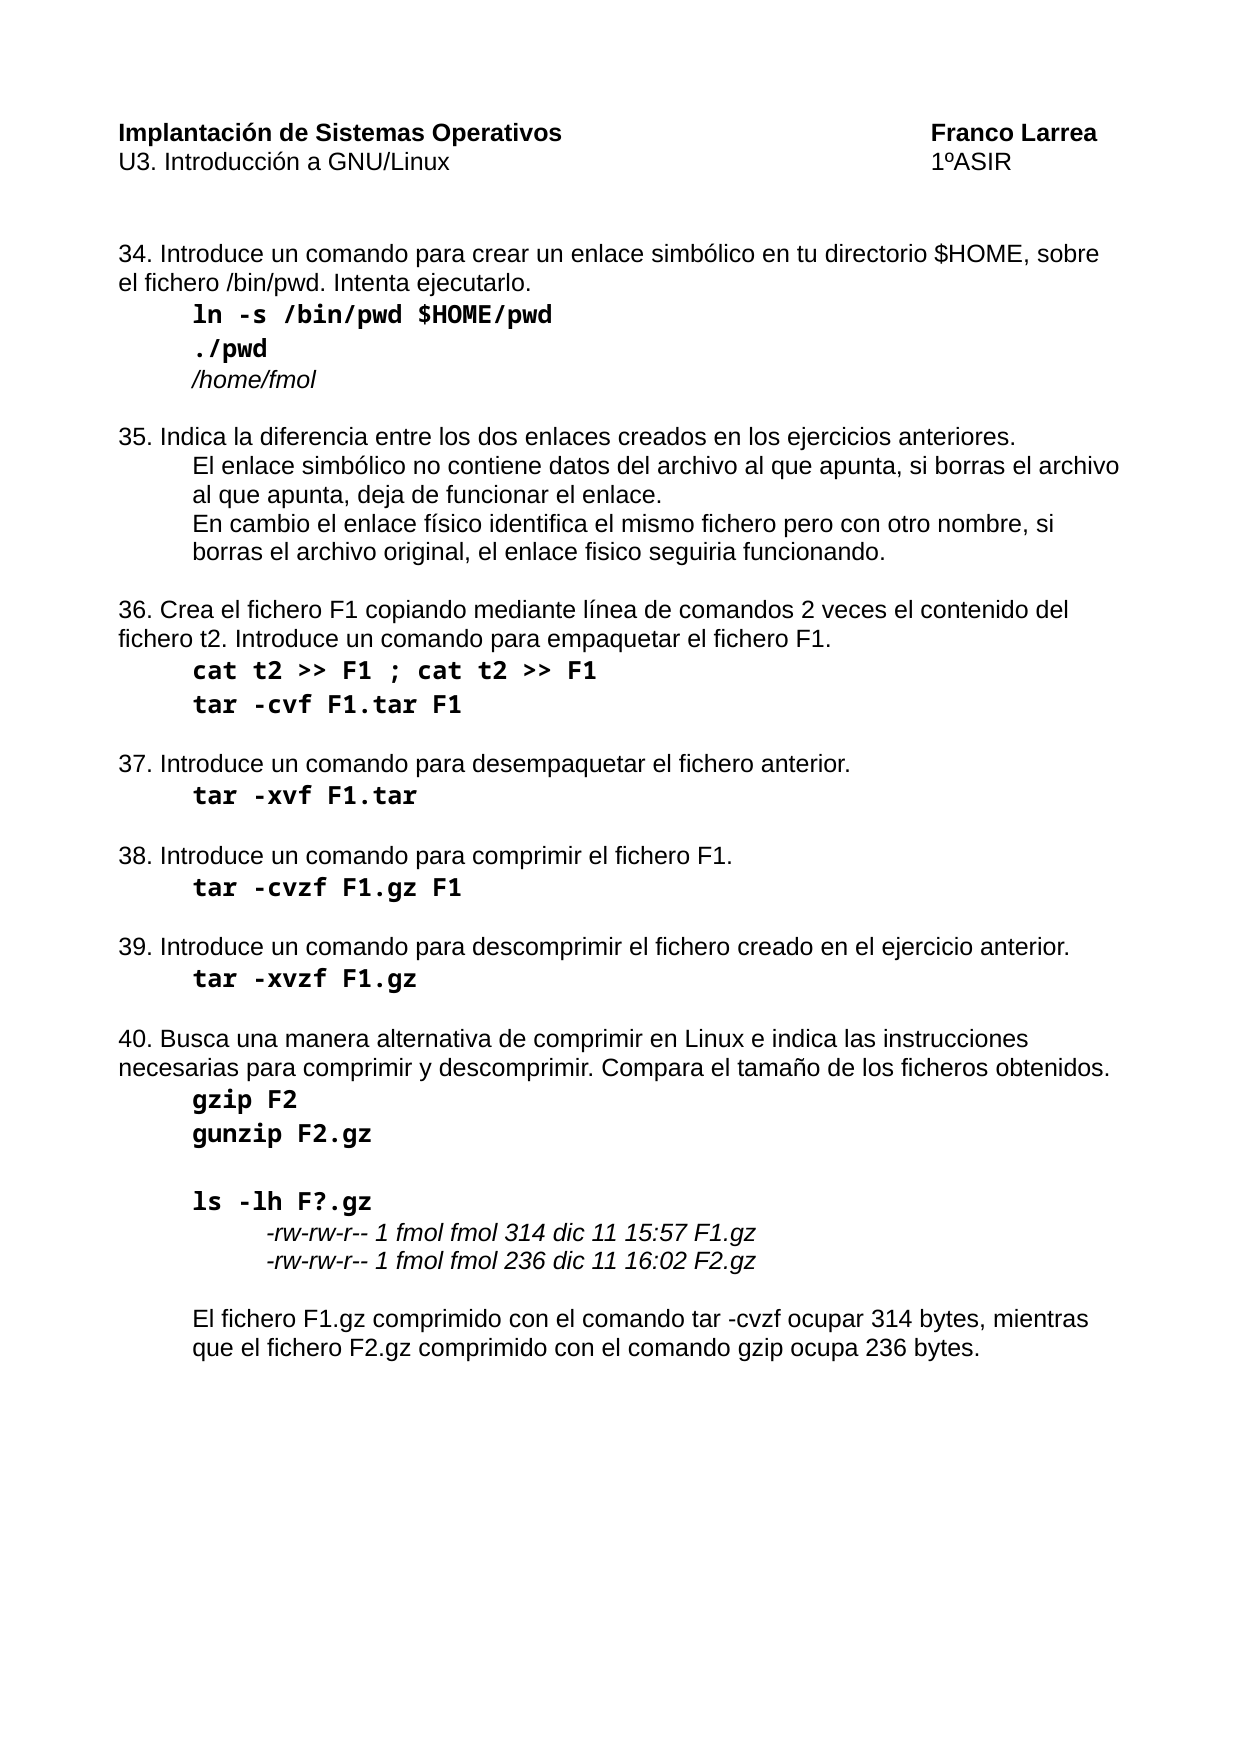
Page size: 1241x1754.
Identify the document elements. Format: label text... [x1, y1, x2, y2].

text 40. Busca una manera alternativa de comprimir en Linux e indica las instrucciones necesarias para comprimir y descomprimir. Compara el tamaño de los ficheros obtenidos. [118, 1024, 1122, 1081]
text -rw-rw-r-- 1 fmol fmol 314 dic 11 15:57 F1.gz [118, 1218, 1122, 1246]
text 39. Introduce un comando para descomprimir el fichero creado en el ejercicio anterior. [118, 932, 1122, 961]
text /home/fmol [118, 365, 1122, 393]
text gzip F2 [118, 1081, 1122, 1115]
text 34. Introduce un comando para crear un enlace simbólico en tu directorio $HOME, sobre el fichero /bin/pwd. Intenta ejecutarlo. [118, 239, 1122, 297]
text gunzip F2.gz [118, 1115, 1122, 1149]
text tar -cvzf F1.gz F1 [118, 869, 1122, 903]
text tar -xvzf F1.gz [118, 961, 1122, 995]
text 38. Introduce un comando para comprimir el fichero F1. [118, 841, 1122, 869]
text 35. Indica la diferencia entre los dos enlaces creados en los ejercicios anteriores. [118, 422, 1122, 451]
text ln -s /bin/pwd $HOME/pwd [118, 297, 1122, 331]
text El enlace simbólico no contiene datos del archivo al que apunta, si borras el archivo al que apunta, deja de funcionar el enlace. [192, 451, 1122, 508]
text 36. Crea el fichero F1 copiando mediante línea de comandos 2 veces el contenido del fichero t2. Introduce un comando para empaquetar el fichero F1. [118, 595, 1122, 652]
text 37. Introduce un comando para desempaquetar el fichero anterior. [118, 749, 1122, 778]
text El fichero F1.gz comprimido con el comando tar -cvzf ocupar 314 bytes, mientras que el fichero F2.gz comprimido con el comando gzip ocupa 236 bytes. [192, 1304, 1122, 1361]
text tar -cvf F1.tar F1 [118, 686, 1122, 720]
text cat t2 >> F1 ; cat t2 >> F1 [118, 652, 1122, 686]
text tar -xvf F1.tar [118, 778, 1122, 812]
text ls -lh F?.gz [118, 1183, 1122, 1218]
text En cambio el enlace físico identifica el mismo fichero pero con otro nombre, si borras el archivo original, el enlace fisico seguiria funcionando. [192, 508, 1122, 566]
text ./pwd [118, 331, 1122, 365]
text -rw-rw-r-- 1 fmol fmol 236 dic 11 16:02 F2.gz [118, 1246, 1122, 1275]
